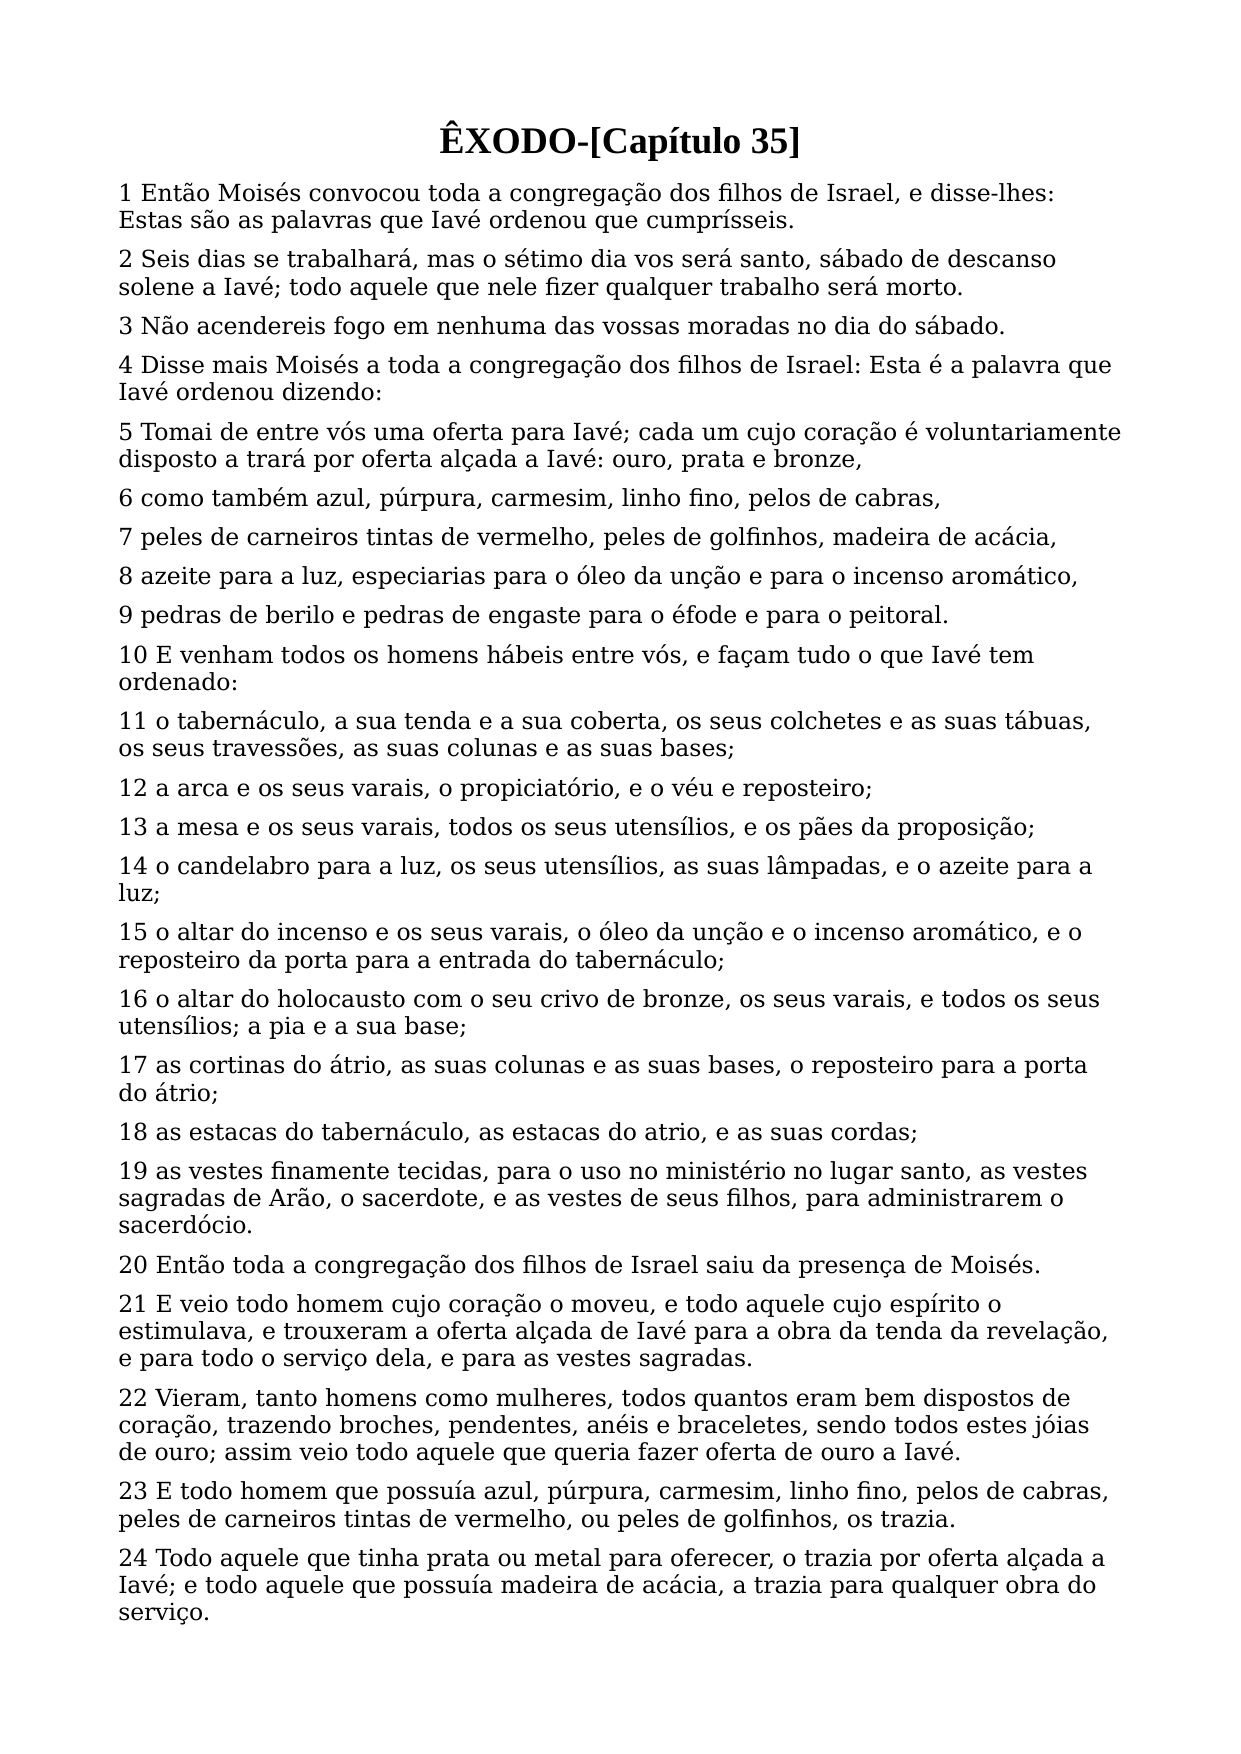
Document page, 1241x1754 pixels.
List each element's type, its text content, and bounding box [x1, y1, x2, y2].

text 1 Então Moisés convocou toda a congregação dos filhos de Israel, e disse-lhes: Estas são as palavras que Iavé ordenou que cumprísseis. [118, 180, 1122, 234]
text 4 Disse mais Moisés a toda a congregação dos filhos de Israel: Esta é a palavra que Iavé ordenou dizendo: [118, 352, 1122, 406]
text 8 azeite para a luz, especiarias para o óleo da unção e para o incenso aromático, [118, 563, 1122, 590]
text 5 Tomai de entre vós uma oferta para Iavé; cada um cujo coração é voluntariamente disposto a trará por oferta alçada a Iavé: ouro, prata e bronze, [118, 418, 1122, 473]
text 24 Todo aquele que tinha prata ou metal para oferecer, o trazia por oferta alçada a Iavé; e todo aquele que possuía madeira de acácia, a trazia para qualquer obra do serviço. [118, 1544, 1122, 1626]
text 23 E todo homem que possuía azul, púrpura, carmesim, linho fino, pelos de cabras, peles de carneiros tintas de vermelho, ou peles de golfinhos, os trazia. [118, 1478, 1122, 1533]
text 11 o tabernáculo, a sua tenda e a sua coberta, os seus colchetes e as suas tábuas, os seus travessões, as suas colunas e as suas bases; [118, 708, 1122, 762]
text 22 Vieram, tanto homens como mulheres, todos quantos eram bem dispostos de coração, trazendo broches, pendentes, anéis e braceletes, sendo todos estes jóias de ouro; assim veio todo aquele que queria fazer oferta de ouro a Iavé. [118, 1384, 1122, 1466]
text 6 como também azul, púrpura, carmesim, linho fino, pelos de cabras, [118, 485, 1122, 512]
text 13 a mesa e os seus varais, todos os seus utensílios, e os pães da proposição; [118, 813, 1122, 841]
text 19 as vestes finamente tecidas, para o uso no ministério no lugar santo, as vestes sagradas de Arão, o sacerdote, e as vestes de seus filhos, para administrarem o sacerdócio. [118, 1158, 1122, 1239]
text 14 o candelabro para a luz, os seus utensílios, as suas lâmpadas, e o azeite para a luz; [118, 853, 1122, 907]
text 15 o altar do incenso e os seus varais, o óleo da unção e o incenso aromático, e o reposteiro da porta para a entrada do tabernáculo; [118, 919, 1122, 974]
text 3 Não acendereis fogo em nenhuma das vossas moradas no dia do sábado. [118, 313, 1122, 340]
text 7 peles de carneiros tintas de vermelho, peles de golfinhos, madeira de acácia, [118, 524, 1122, 551]
text 2 Seis dias se trabalhará, mas o sétimo dia vos será santo, sábado de descanso solene a Iavé; todo aquele que nele fizer qualquer trabalho será morto. [118, 246, 1122, 301]
text 12 a arca e os seus varais, o propiciatório, e o véu e reposteiro; [118, 774, 1122, 802]
text 9 pedras de berilo e pedras de engaste para o éfode e para o peitoral. [118, 602, 1122, 629]
text 18 as estacas do tabernáculo, as estacas do atrio, e as suas cordas; [118, 1118, 1122, 1146]
text 20 Então toda a congregação dos filhos de Israel saiu da presença de Moisés. [118, 1251, 1122, 1279]
subtitle ÊXODO-[Capítulo 35] [118, 118, 1122, 161]
text 21 E veio todo homem cujo coração o moveu, e todo aquele cujo espírito o estimulava, e trouxeram a oferta alçada de Iavé para a obra da tenda da revelação, e para todo o serviço dela, e para as vestes sagradas. [118, 1291, 1122, 1372]
text 17 as cortinas do átrio, as suas colunas e as suas bases, o reposteiro para a porta do átrio; [118, 1052, 1122, 1107]
text 16 o altar do holocausto com o seu crivo de bronze, os seus varais, e todos os seus utensílios; a pia e a sua base; [118, 986, 1122, 1040]
text 10 E venham todos os homens hábeis entre vós, e façam tudo o que Iavé tem ordenado: [118, 641, 1122, 696]
